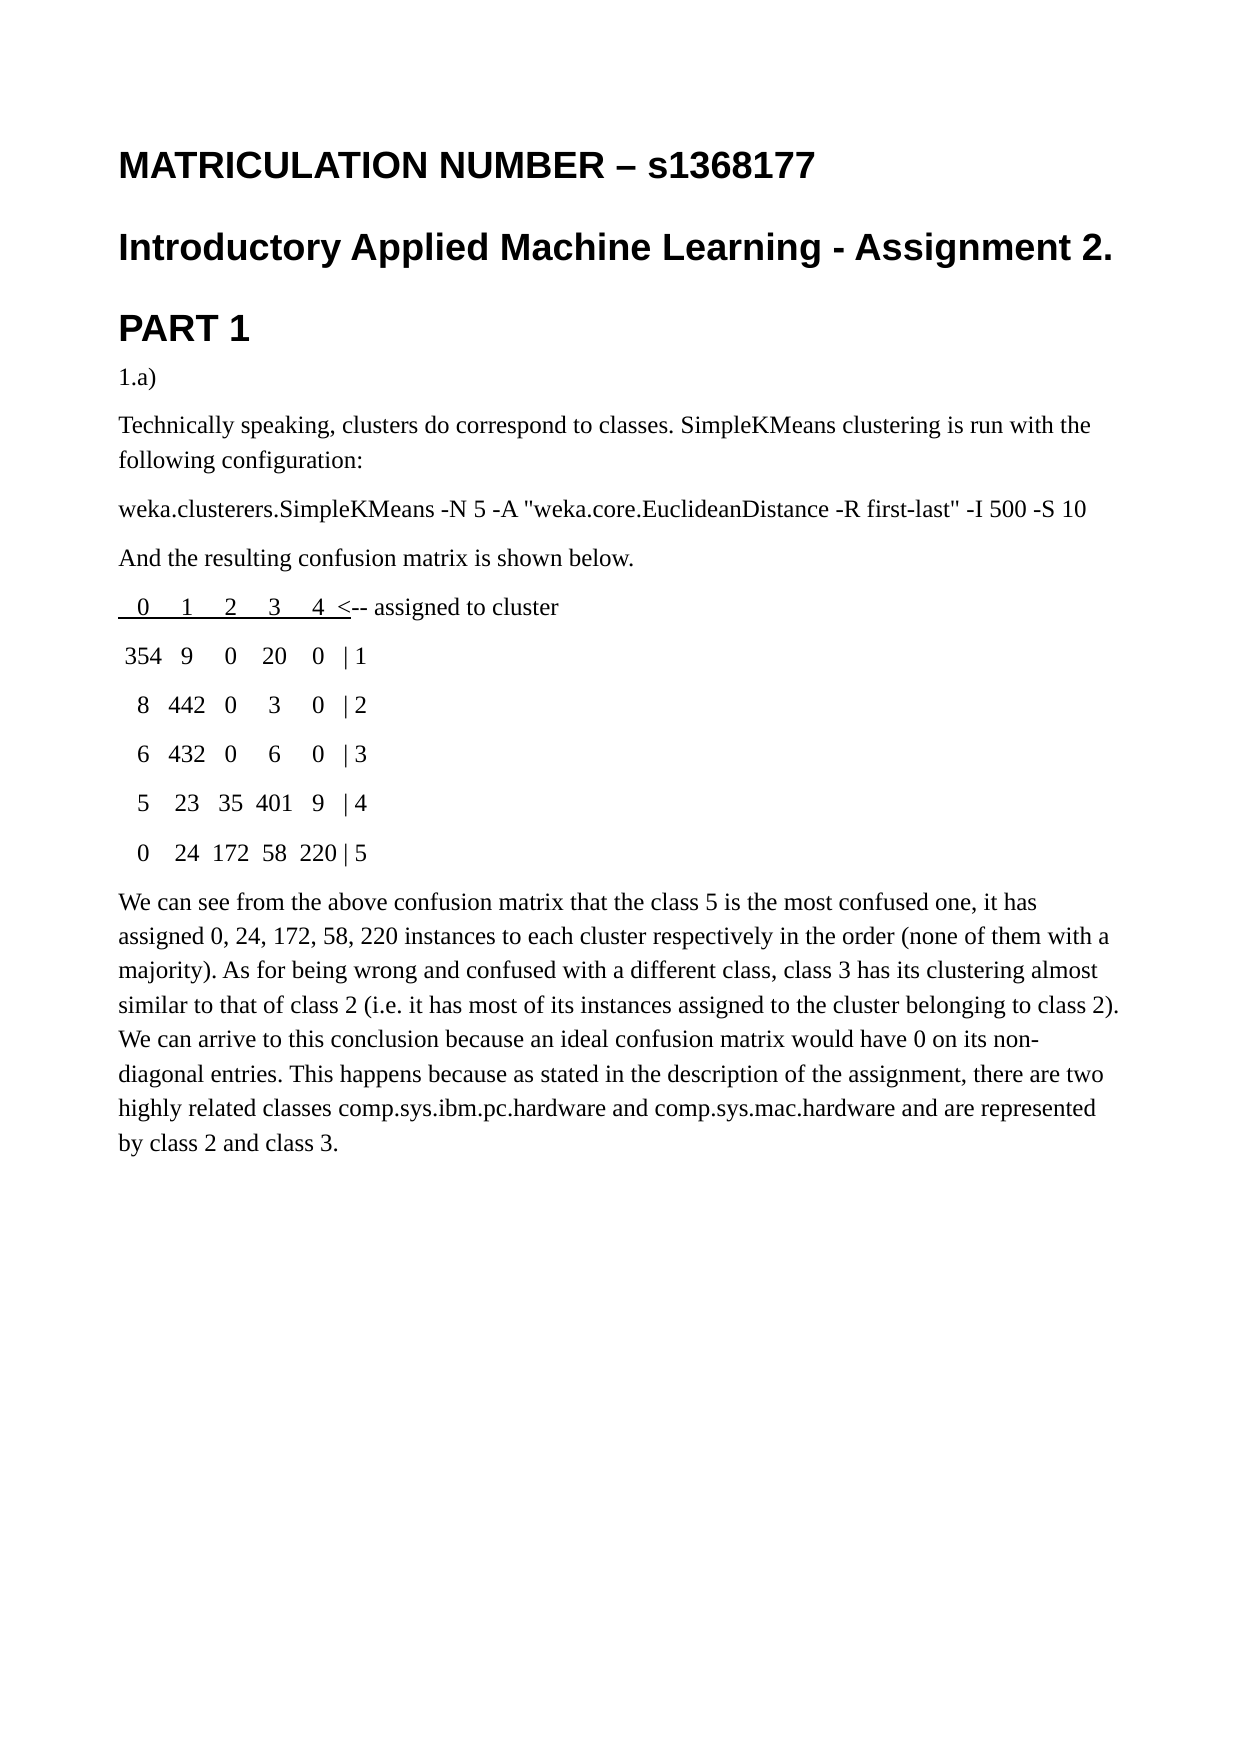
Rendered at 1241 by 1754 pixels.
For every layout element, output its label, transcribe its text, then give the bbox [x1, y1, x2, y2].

text 354 9 0 20 0 | 1 [118, 641, 1122, 670]
text 8 442 0 3 0 | 2 [118, 690, 1122, 719]
text Technically speaking, clusters do correspond to classes. SimpleKMeans clustering is run with the following configuration: [118, 411, 1122, 474]
subtitle Introductory Applied Machine Learning - Assignment 2. [118, 224, 1122, 268]
subtitle PART 1 [118, 305, 1122, 349]
text 0 24 172 58 220 | 5 [118, 838, 1122, 866]
text We can see from the above confusion matrix that the class 5 is the most confused one, it has assigned 0, 24, 172, 58, 220 instances to each cluster respectively in the order (none of them with a majority). As for being wrong and confused with a different class, class 3 has its clustering almost similar to that of class 2 (i.e. it has most of its instances assigned to the cluster belonging to class 2). We can arrive to this conclusion because an ideal confusion matrix would have 0 on its non-diagonal entries. This happens because as stated in the description of the assignment, there are two highly related classes comp.sys.ibm.pc.hardware and comp.sys.mac.hardware and are represented by class 2 and class 3. [118, 887, 1122, 1157]
text 1.a) [118, 362, 1122, 390]
text weka.clusterers.SimpleKMeans -N 5 -A "weka.core.EuclideanDistance -R first-last" -I 500 -S 10 [118, 494, 1122, 523]
text 6 432 0 6 0 | 3 [118, 739, 1122, 768]
text 0 1 2 3 4 <-- assigned to cluster [118, 592, 1122, 621]
text And the resulting confusion matrix is shown below. [118, 543, 1122, 572]
subtitle MATRICULATION NUMBER – s1368177 [118, 143, 1122, 187]
text 5 23 35 401 9 | 4 [118, 788, 1122, 817]
